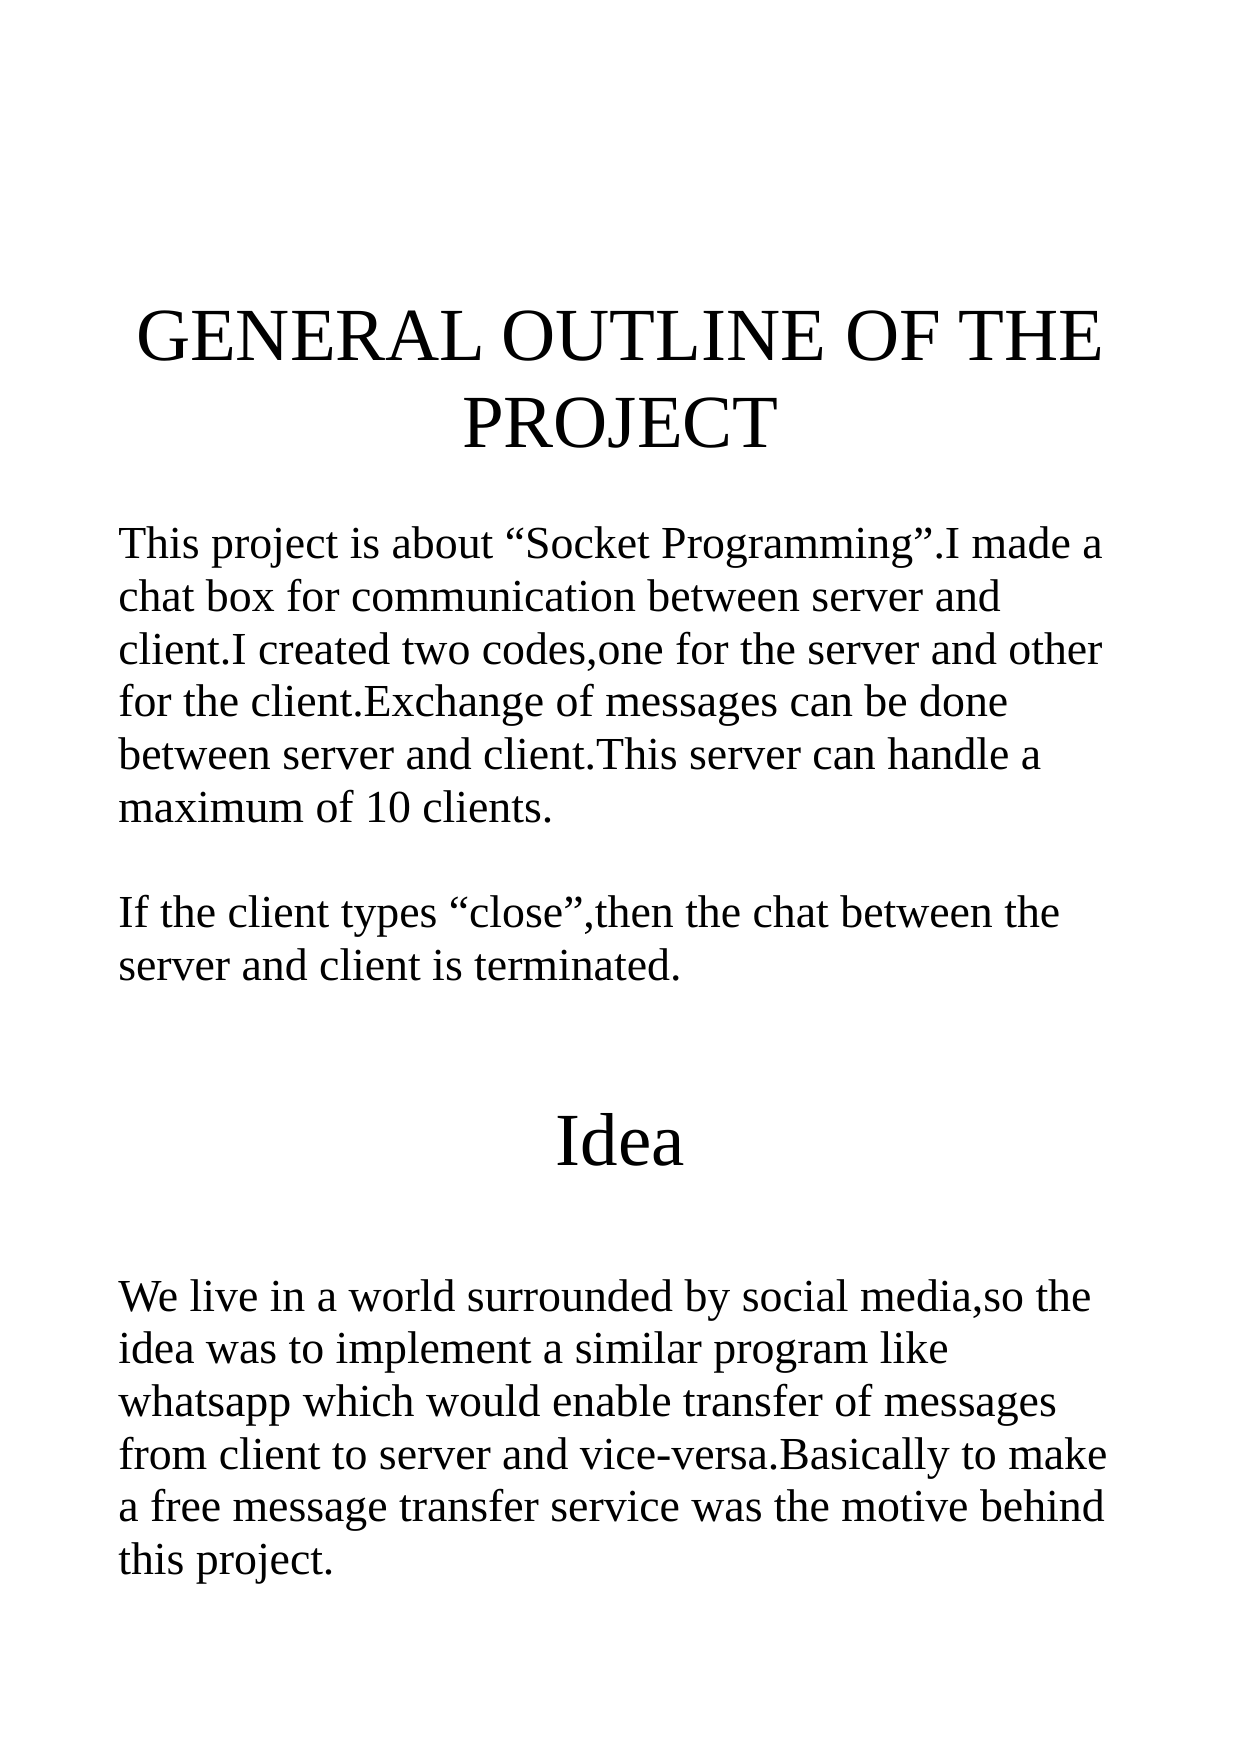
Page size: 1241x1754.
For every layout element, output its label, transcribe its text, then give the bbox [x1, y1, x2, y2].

text This project is about “Socket Programming”.I made a chat box for communication between server and client.I created two codes,one for the server and other for the client.Exchange of messages can be done between server and client.This server can handle a maximum of 10 clients. [118, 516, 1122, 832]
text Idea [118, 1096, 1122, 1182]
text GENERAL OUTLINE OF THE PROJECT [118, 291, 1122, 463]
text We live in a world surrounded by social media,so the idea was to implement a similar program like whatsapp which would enable transfer of messages from client to server and vice-versa.Basically to make a free message transfer service was the motive behind this project. [118, 1268, 1122, 1584]
text If the client types “close”,then the chat between the server and client is terminated. [118, 885, 1122, 990]
